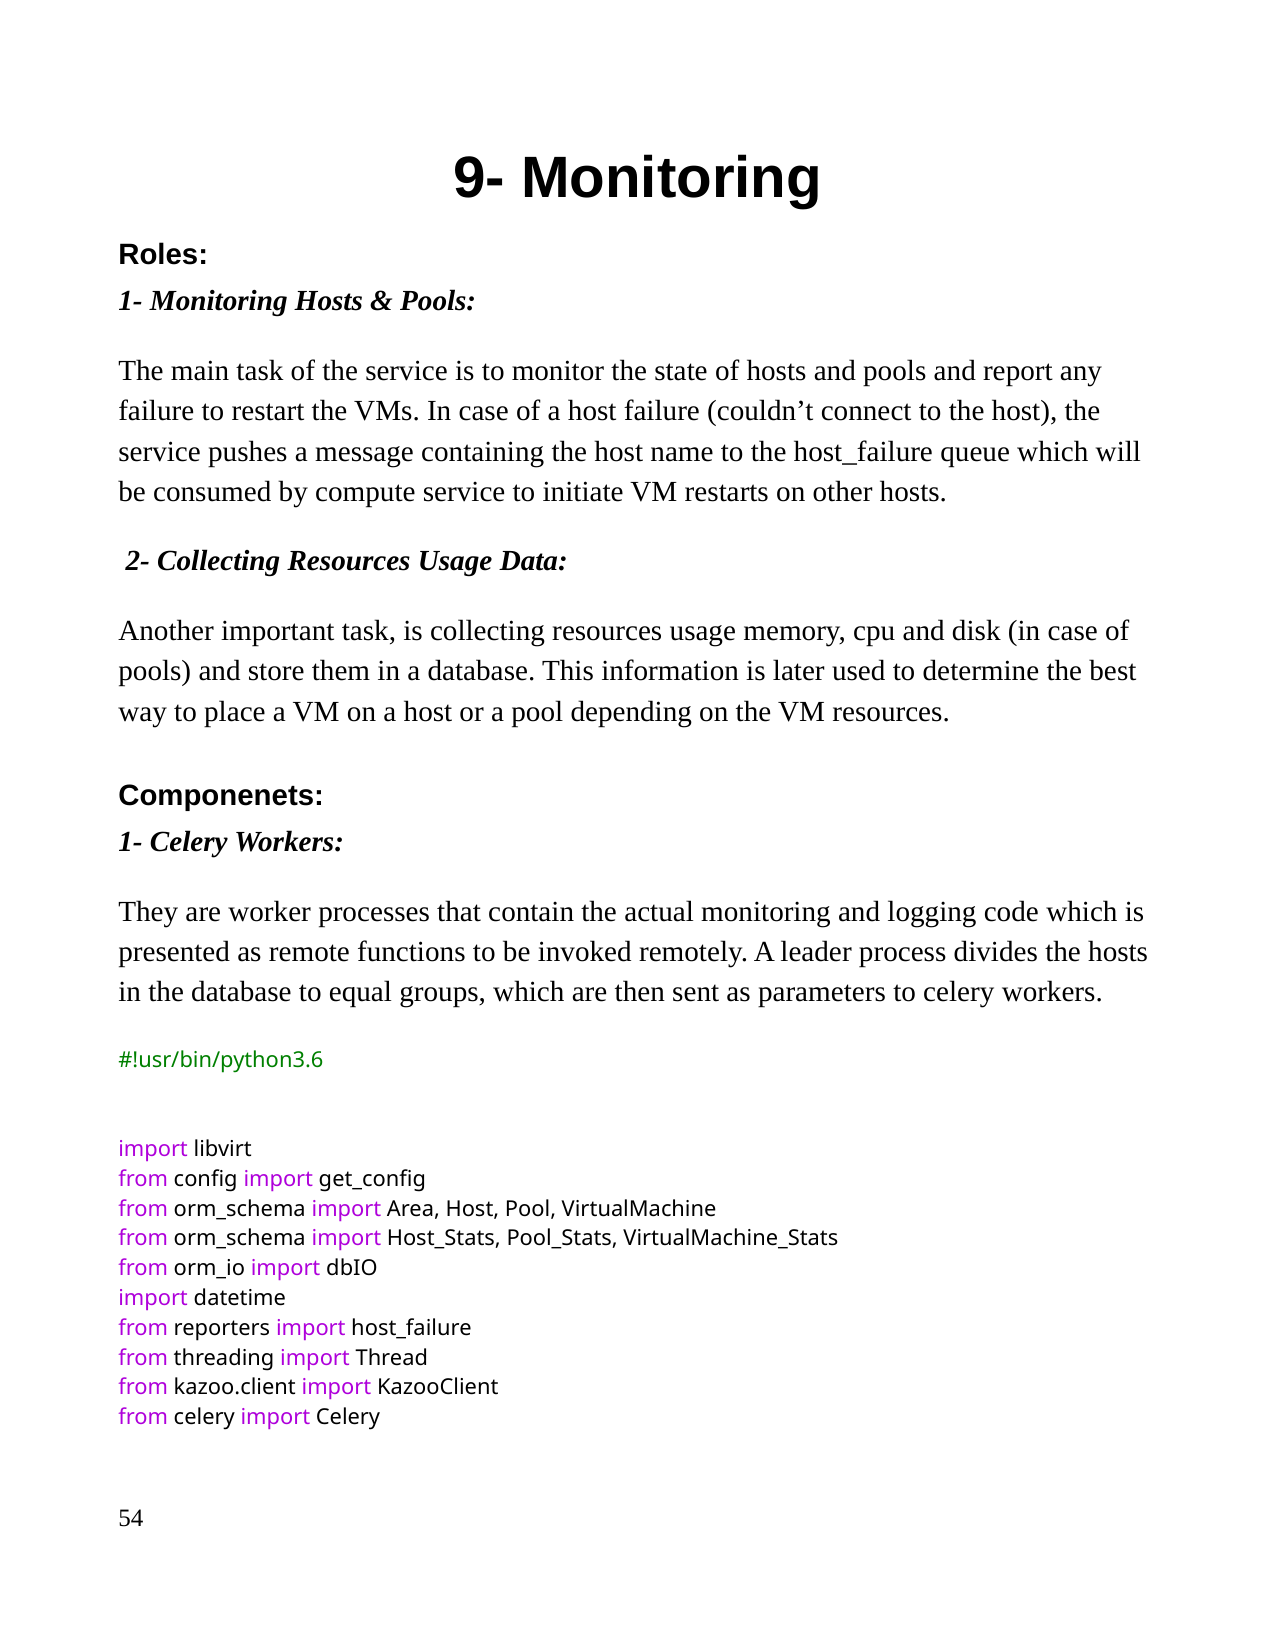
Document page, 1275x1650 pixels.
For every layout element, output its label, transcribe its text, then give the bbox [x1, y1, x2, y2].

title 9- Monitoring [118, 143, 1157, 210]
text import libvirt [118, 1133, 1157, 1163]
text from orm_schema import Area, Host, Pool, VirtualMachine [118, 1192, 1157, 1222]
text 2- Collecting Resources Usage Data: [118, 543, 1157, 577]
text 1- Celery Workers: [118, 824, 1157, 858]
text from celery import Celery [118, 1401, 1157, 1431]
text The main task of the service is to monitor the state of hosts and pools and report any failure to restart the VMs. In case of a host failure (couldn’t connect to the host), the service pushes a message containing the host name to the host_failure queue which will be consumed by compute service to initiate VM restarts on other hosts. [118, 353, 1157, 507]
text import datetime [118, 1282, 1157, 1312]
text Another important task, is collecting resources usage memory, cpu and disk (in case of pools) and store them in a database. This information is later used to determine the best way to place a VM on a host or a pool depending on the VM resources. [118, 613, 1157, 727]
text from orm_schema import Host_Stats, Pool_Stats, VirtualMachine_Stats [118, 1222, 1157, 1252]
text from kazoo.client import KazooClient [118, 1371, 1157, 1401]
text from threading import Thread [118, 1341, 1157, 1371]
text They are worker processes that contain the actual monitoring and logging code which is presented as remote functions to be invoked remotely. A leader process divides the hosts in the database to equal groups, which are then sent as parameters to celery workers. [118, 894, 1157, 1008]
text from orm_io import dbIO [118, 1252, 1157, 1282]
text 1- Monitoring Hosts & Pools: [118, 283, 1157, 317]
text from reporters import host_failure [118, 1312, 1157, 1341]
text #!usr/bin/python3.6 [118, 1044, 1157, 1074]
text from config import get_config [118, 1163, 1157, 1192]
subtitle Roles: [118, 237, 1157, 271]
subtitle Componenets: [118, 778, 1157, 812]
